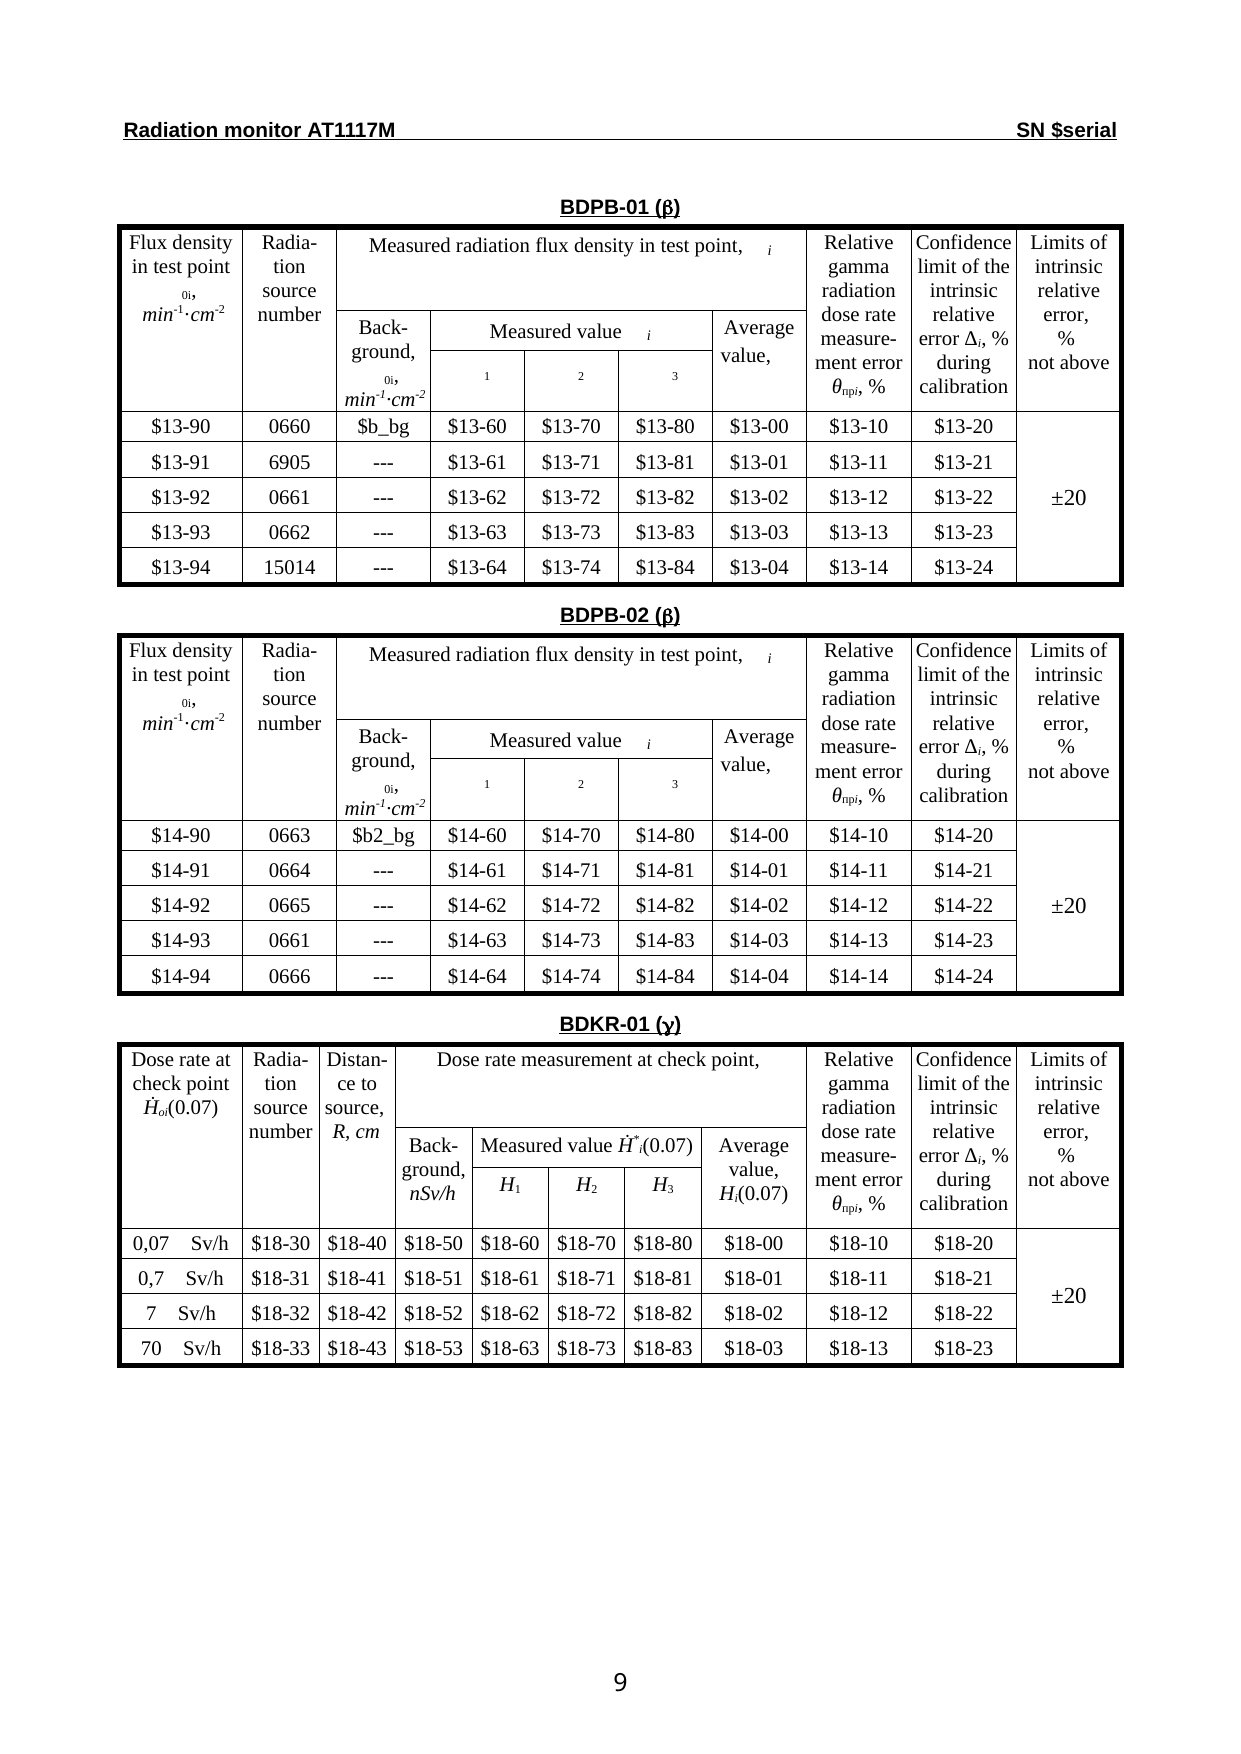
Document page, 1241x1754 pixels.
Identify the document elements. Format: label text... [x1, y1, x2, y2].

table_cell $18-73 [549, 1329, 624, 1363]
table_cell H1 [473, 1168, 548, 1228]
table_cell $14-92 [122, 886, 242, 920]
table_cell $13-60 [431, 412, 524, 441]
table_cell Radia-tion source number [243, 1047, 319, 1228]
table_cell $18-22 [912, 1294, 1016, 1328]
table_cell $18-70 [549, 1229, 624, 1258]
table_cell $13-02 [713, 478, 806, 512]
table_cell Confidence limit of the intrinsic relative error Δi, % during calibration [912, 1047, 1016, 1228]
table_cell $18-43 [320, 1329, 395, 1363]
table_cell Average value,  [713, 720, 806, 820]
table_cell $18-82 [625, 1294, 701, 1328]
table_cell $18-53 [396, 1329, 472, 1363]
table_cell 0661 [243, 478, 336, 512]
table_cell $14-20 [912, 821, 1016, 850]
table_cell $13-63 [431, 513, 524, 547]
table_cell $13-73 [525, 513, 618, 547]
table_cell 1 [431, 759, 524, 820]
table_cell $14-23 [912, 921, 1016, 955]
table_cell ±20 [1017, 1229, 1119, 1363]
table_cell Measured value Ḣ*i(0.07) [473, 1128, 701, 1167]
table_cell $18-33 [243, 1329, 319, 1363]
table_cell $13-62 [431, 478, 524, 512]
table_cell Flux density in test point 0i, min-1·cm-2 [122, 230, 242, 411]
table_cell Radia-tion source number [243, 230, 336, 411]
table_cell $14-81 [619, 851, 712, 885]
table_cell --- [337, 442, 430, 477]
table_cell $13-01 [713, 442, 806, 477]
table_cell $13-12 [807, 478, 911, 512]
table_cell H2 [549, 1168, 624, 1228]
table_cell $18-10 [807, 1229, 911, 1258]
table_cell Average value, Hi(0.07) [702, 1128, 806, 1228]
table_cell $14-13 [807, 921, 911, 955]
table_cell $14-12 [807, 886, 911, 920]
table_cell 0663 [243, 821, 336, 850]
table_cell Flux density in test point 0i, min-1·cm-2 [122, 638, 242, 820]
table_cell $14-94 [122, 956, 242, 991]
table_cell $14-61 [431, 851, 524, 885]
table_cell $13-93 [122, 513, 242, 547]
table_cell $18-01 [702, 1259, 806, 1293]
table_cell H3 [625, 1168, 701, 1228]
table_cell $18-80 [625, 1229, 701, 1258]
table_cell 0662 [243, 513, 336, 547]
table_cell $14-93 [122, 921, 242, 955]
table_cell $18-11 [807, 1259, 911, 1293]
table_cell $18-71 [549, 1259, 624, 1293]
table_cell $13-04 [713, 548, 806, 582]
table_cell 0665 [243, 886, 336, 920]
table_cell $13-00 [713, 412, 806, 441]
table_cell ±20 [1017, 821, 1119, 991]
table_cell $13-81 [619, 442, 712, 477]
table_cell ±20 [1017, 412, 1119, 582]
table_cell $13-91 [122, 442, 242, 477]
table_cell $18-62 [473, 1294, 548, 1328]
table_cell $18-12 [807, 1294, 911, 1328]
table_cell $14-71 [525, 851, 618, 885]
table_cell $13-11 [807, 442, 911, 477]
table_cell Relative gamma radiation dose rate measure-ment error θпрi, % [807, 638, 911, 820]
table_cell 0664 [243, 851, 336, 885]
table_cell $18-31 [243, 1259, 319, 1293]
table_cell $13-90 [122, 412, 242, 441]
table_cell $13-64 [431, 548, 524, 582]
table_cell 2 [525, 759, 618, 820]
table_cell $18-60 [473, 1229, 548, 1258]
table_cell $18-40 [320, 1229, 395, 1258]
table_cell $14-03 [713, 921, 806, 955]
table_cell 7 Sv/h [122, 1294, 242, 1328]
table_cell $14-70 [525, 821, 618, 850]
table_cell 3 [619, 351, 712, 411]
table_cell Confidence limit of the intrinsic relative error Δi, % during calibration [912, 230, 1016, 411]
table_cell $14-82 [619, 886, 712, 920]
table_cell $13-92 [122, 478, 242, 512]
table_cell $18-00 [702, 1229, 806, 1258]
table_cell $14-64 [431, 956, 524, 991]
table_cell Limits of intrinsic relative error, % not above [1017, 1047, 1119, 1228]
table_cell $18-52 [396, 1294, 472, 1328]
table_cell $13-21 [912, 442, 1016, 477]
table_cell $18-81 [625, 1259, 701, 1293]
table_cell $b_bg [337, 412, 430, 441]
table_cell --- [337, 956, 430, 991]
table_cell $18-42 [320, 1294, 395, 1328]
table_cell --- [337, 478, 430, 512]
table_cell $13-80 [619, 412, 712, 441]
table_cell Radia-tion source number [243, 638, 336, 820]
table_cell $13-94 [122, 548, 242, 582]
table_cell $13-23 [912, 513, 1016, 547]
table_cell Average value,  [713, 311, 806, 411]
table_cell 0660 [243, 412, 336, 441]
table_cell $14-60 [431, 821, 524, 850]
table_cell $14-24 [912, 956, 1016, 991]
table_cell --- [337, 513, 430, 547]
table_cell $13-70 [525, 412, 618, 441]
table_cell $18-03 [702, 1329, 806, 1363]
table_cell $13-71 [525, 442, 618, 477]
table_cell $14-22 [912, 886, 1016, 920]
table_cell $13-22 [912, 478, 1016, 512]
table_cell $18-61 [473, 1259, 548, 1293]
table_cell $14-72 [525, 886, 618, 920]
table_cell 0,7 Sv/h [122, 1259, 242, 1293]
table_cell $14-21 [912, 851, 1016, 885]
table_cell Distan-ce to source, R, сm [320, 1047, 395, 1228]
table_header BDKR-01 () [119, 996, 1121, 1042]
table_cell 70 Sv/h [122, 1329, 242, 1363]
table_cell $18-50 [396, 1229, 472, 1258]
table_header BDPB-02 (b) [119, 587, 1121, 633]
table_cell $13-61 [431, 442, 524, 477]
table_cell $18-20 [912, 1229, 1016, 1258]
table_cell $13-13 [807, 513, 911, 547]
table_cell 2 [525, 351, 618, 411]
table_cell Relative gamma radiation dose rate measure-ment error θпрi, % [807, 230, 911, 411]
table_cell $14-84 [619, 956, 712, 991]
table_cell $13-20 [912, 412, 1016, 441]
table_cell $14-90 [122, 821, 242, 850]
table_cell $14-10 [807, 821, 911, 850]
table_header BDPB-01 (b) [119, 179, 1121, 224]
table_cell $18-51 [396, 1259, 472, 1293]
table_cell Confidence limit of the intrinsic relative error Δi, % during calibration [912, 638, 1016, 820]
table_cell --- [337, 851, 430, 885]
table_cell Dose rate measurement at check point, [396, 1047, 806, 1127]
table_cell $18-32 [243, 1294, 319, 1328]
table_cell --- [337, 548, 430, 582]
table_cell $13-72 [525, 478, 618, 512]
table_cell $13-24 [912, 548, 1016, 582]
table_cell --- [337, 921, 430, 955]
table_cell $14-80 [619, 821, 712, 850]
table_cell $13-03 [713, 513, 806, 547]
table_cell $14-62 [431, 886, 524, 920]
table_cell Measured value i [431, 720, 712, 758]
table_cell $13-84 [619, 548, 712, 582]
table_cell Measured value i [431, 311, 712, 349]
table_cell $18-02 [702, 1294, 806, 1328]
table_cell 1 [431, 351, 524, 411]
table_cell Limits of intrinsic relative error, % not above [1017, 230, 1119, 411]
table_cell Limits of intrinsic relative error, % not above [1017, 638, 1119, 820]
table_cell Relative gamma radiation dose rate measure-ment error θпрi, % [807, 1047, 911, 1228]
table_cell $14-74 [525, 956, 618, 991]
table_cell --- [337, 886, 430, 920]
table_cell $14-73 [525, 921, 618, 955]
table_cell $14-91 [122, 851, 242, 885]
table_cell Back-ground, 0i, min-1·cm-2 [337, 311, 430, 411]
table_cell $14-04 [713, 956, 806, 991]
table_cell $18-21 [912, 1259, 1016, 1293]
table_cell 15014 [243, 548, 336, 582]
table_cell $13-83 [619, 513, 712, 547]
table_cell 0666 [243, 956, 336, 991]
table_cell $18-30 [243, 1229, 319, 1258]
table_cell $13-82 [619, 478, 712, 512]
table_cell 0661 [243, 921, 336, 955]
table_cell $14-11 [807, 851, 911, 885]
table_cell $18-13 [807, 1329, 911, 1363]
table_cell 3 [619, 759, 712, 820]
table_cell $14-02 [713, 886, 806, 920]
table_cell $18-83 [625, 1329, 701, 1363]
table_cell 0,07 Sv/h [122, 1229, 242, 1258]
table_cell $13-74 [525, 548, 618, 582]
table_cell $18-23 [912, 1329, 1016, 1363]
table_cell $18-72 [549, 1294, 624, 1328]
table_cell $14-00 [713, 821, 806, 850]
table_cell 6905 [243, 442, 336, 477]
table_cell $18-41 [320, 1259, 395, 1293]
table_cell Measured radiation flux density in test point, i [337, 230, 806, 310]
table_cell Back-ground, 0i, min-1·cm-2 [337, 720, 430, 820]
table_cell $14-83 [619, 921, 712, 955]
table_cell Measured radiation flux density in test point, i [337, 638, 806, 719]
table_cell $14-63 [431, 921, 524, 955]
table_cell $14-01 [713, 851, 806, 885]
table_cell Back-ground, nSv/h [396, 1128, 472, 1228]
table_cell $14-14 [807, 956, 911, 991]
table_cell $13-14 [807, 548, 911, 582]
table_cell $18-63 [473, 1329, 548, 1363]
table_cell $b2_bg [337, 821, 430, 850]
table_cell $13-10 [807, 412, 911, 441]
table_cell Dose rate at check point Ḣoi(0.07) [122, 1047, 242, 1228]
